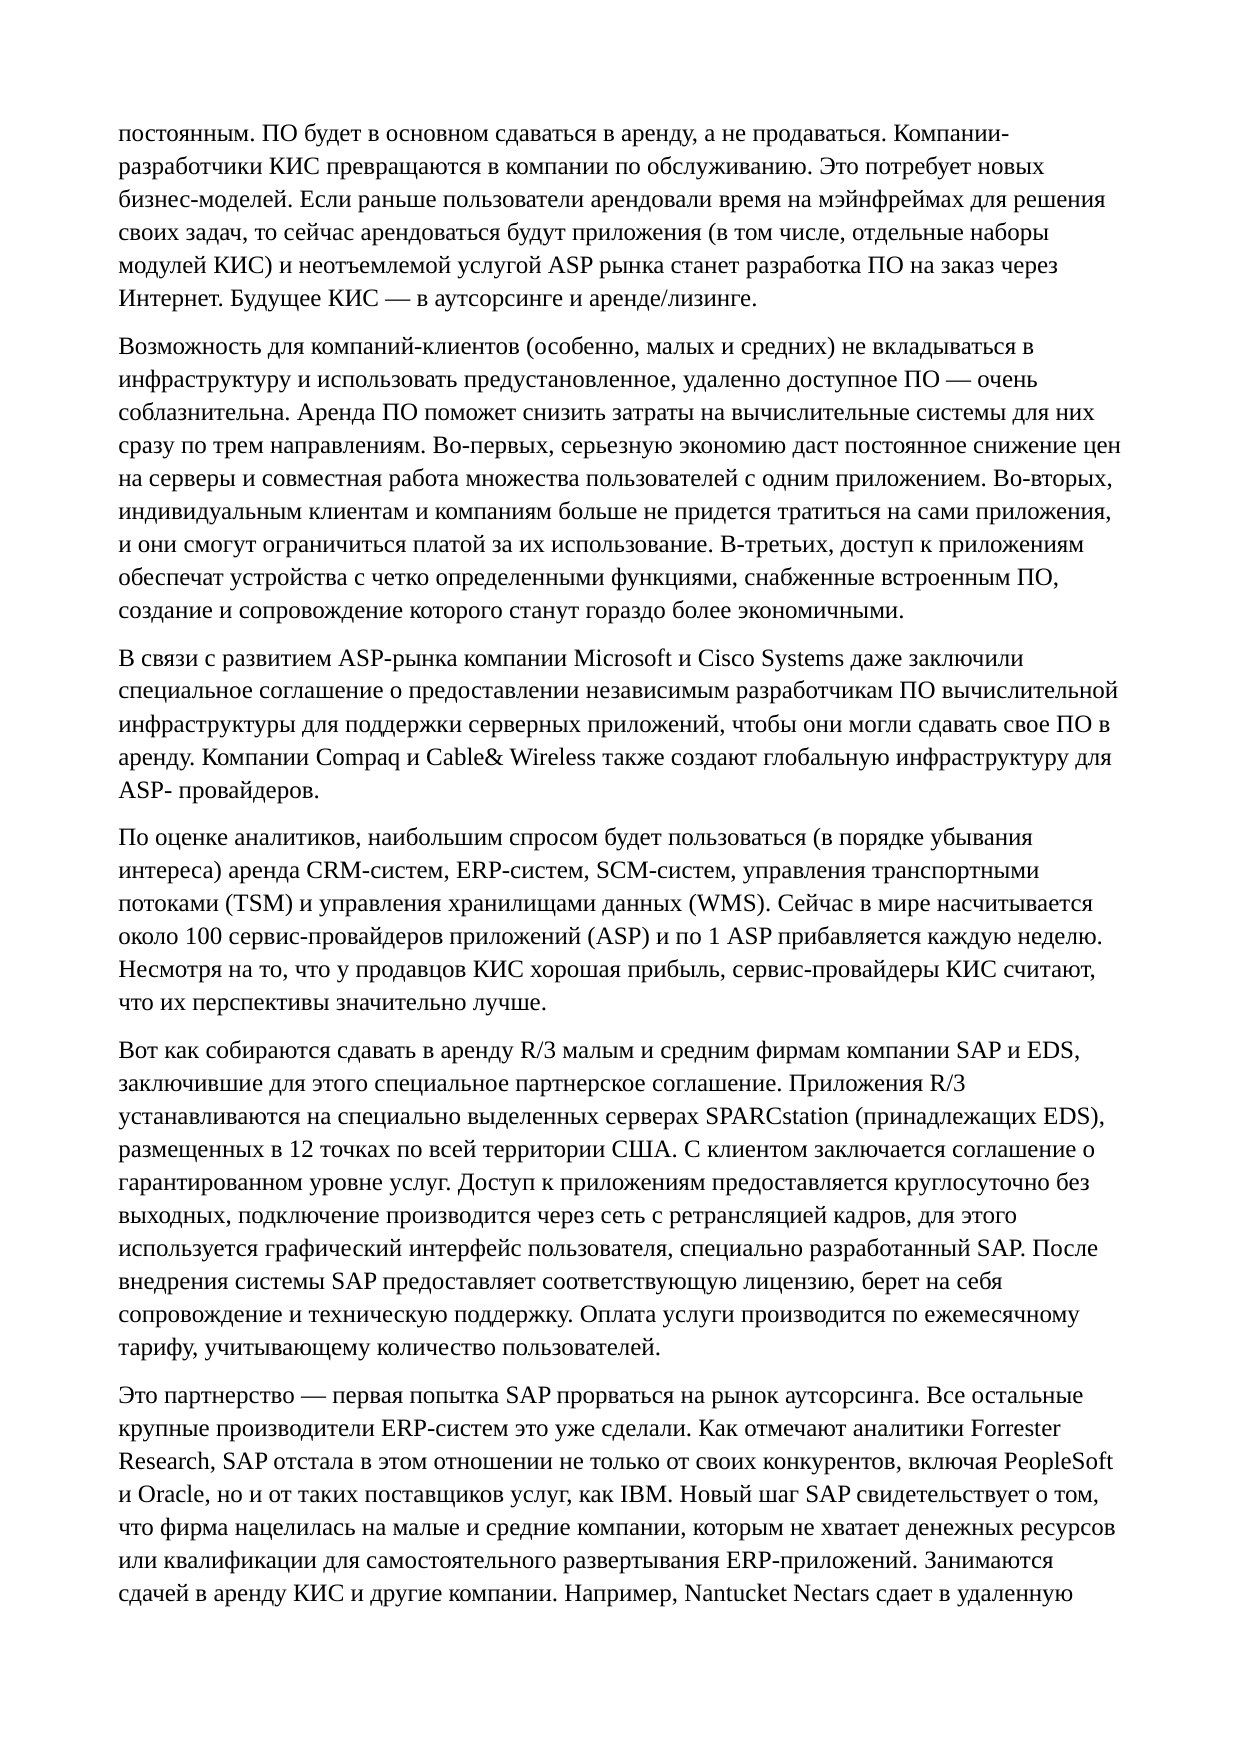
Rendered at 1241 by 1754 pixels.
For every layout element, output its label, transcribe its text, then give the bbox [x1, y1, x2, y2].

text Вот как собираются сдавать в аренду R/3 малым и средним фирмам компании SAP и EDS, заключившие для этого специальное партнерское соглашение. Приложения R/3 устанавливаются на специально выделенных серверах SPARCstation (принадлежащих EDS), размещенных в 12 точках по всей территории США. С клиентом заключается соглашение о гарантированном уровне услуг. Доступ к приложениям предоставляется круглосуточно без выходных, подключение производится через сеть с ретрансляцией кадров, для этого используется графический интерфейс пользователя, специально разработанный SAP. После внедрения системы SAP предоставляет соответствующую лицензию, берет на себя сопровождение и техническую поддержку. Оплата услуги производится по ежемесячному тарифу, учитывающему количество пользователей. [118, 1035, 1122, 1361]
text По оценке аналитиков, наибольшим спросом будет пользоваться (в порядке убывания интереса) аренда CRM-систем, ERP-систем, SCM-систем, управления транспортными потоками (TSM) и управления хранилищами данных (WMS). Сейчас в мире насчитывается около 100 сервис-провайдеров приложений (ASP) и по 1 ASP прибавляется каждую неделю. Несмотря на то, что у продавцов КИС хорошая прибыль, сервис-провайдеры КИС считают, что их перспективы значительно лучше. [118, 822, 1122, 1016]
text Это партнерство — первая попытка SAP прорваться на рынок аутсорсинга. Все остальные крупные производители ERP-систем это уже сделали. Как отмечают аналитики Forrester Research, SAP отстала в этом отношении не только от своих конкурентов, включая PeopleSoft и Oracle, но и от таких поставщиков услуг, как IBM. Новый шаг SAP свидетельствует о том, что фирма нацелилась на малые и средние компании, которым не хватает денежных ресурсов или квалификации для самостоятельного развертывания ERP-приложений. Занимаются сдачей в аренду КИС и другие компании. Например, Nantucket Nectars сдает в удаленную [118, 1380, 1122, 1607]
text В связи с развитием ASP-рынка компании Microsoft и Cisco Systems даже заключили специальное соглашение о предоставлении независимым разработчикам ПО вычислительной инфраструктуры для поддержки серверных приложений, чтобы они могли сдавать свое ПО в аренду. Компании Compaq и Cable& Wireless также создают глобальную инфраструктуру для ASP- провайдеров. [118, 643, 1122, 803]
text постоянным. ПО будет в основном сдаваться в аренду, а не продаваться. Компании-разработчики КИС превращаются в компании по обслуживанию. Это потребует новых бизнес-моделей. Если раньше пользователи арендовали время на мэйнфреймах для решения своих задач, то сейчас арендоваться будут приложения (в том числе, отдельные наборы модулей КИС) и неотъемлемой услугой ASP рынка станет разработка ПО на заказ через Интернет. Будущее КИС — в аутсорсинге и аренде/лизинге. [118, 118, 1122, 312]
text Возможность для компаний-клиентов (особенно, малых и средних) не вкладываться в инфраструктуру и использовать предустановленное, удаленно доступное ПО — очень соблазнительна. Аренда ПО поможет снизить затраты на вычислительные системы для них сразу по трем направлениям. Во-первых, серьезную экономию даст постоянное снижение цен на серверы и совместная работа множества пользователей с одним приложением. Во-вторых, индивидуальным клиентам и компаниям больше не придется тратиться на сами приложения, и они смогут ограничиться платой за их использование. В-третьих, доступ к приложениям обеспечат устройства с четко определенными функциями, снабженные встроенным ПО, создание и сопровождение которого станут гораздо более экономичными. [118, 331, 1122, 624]
